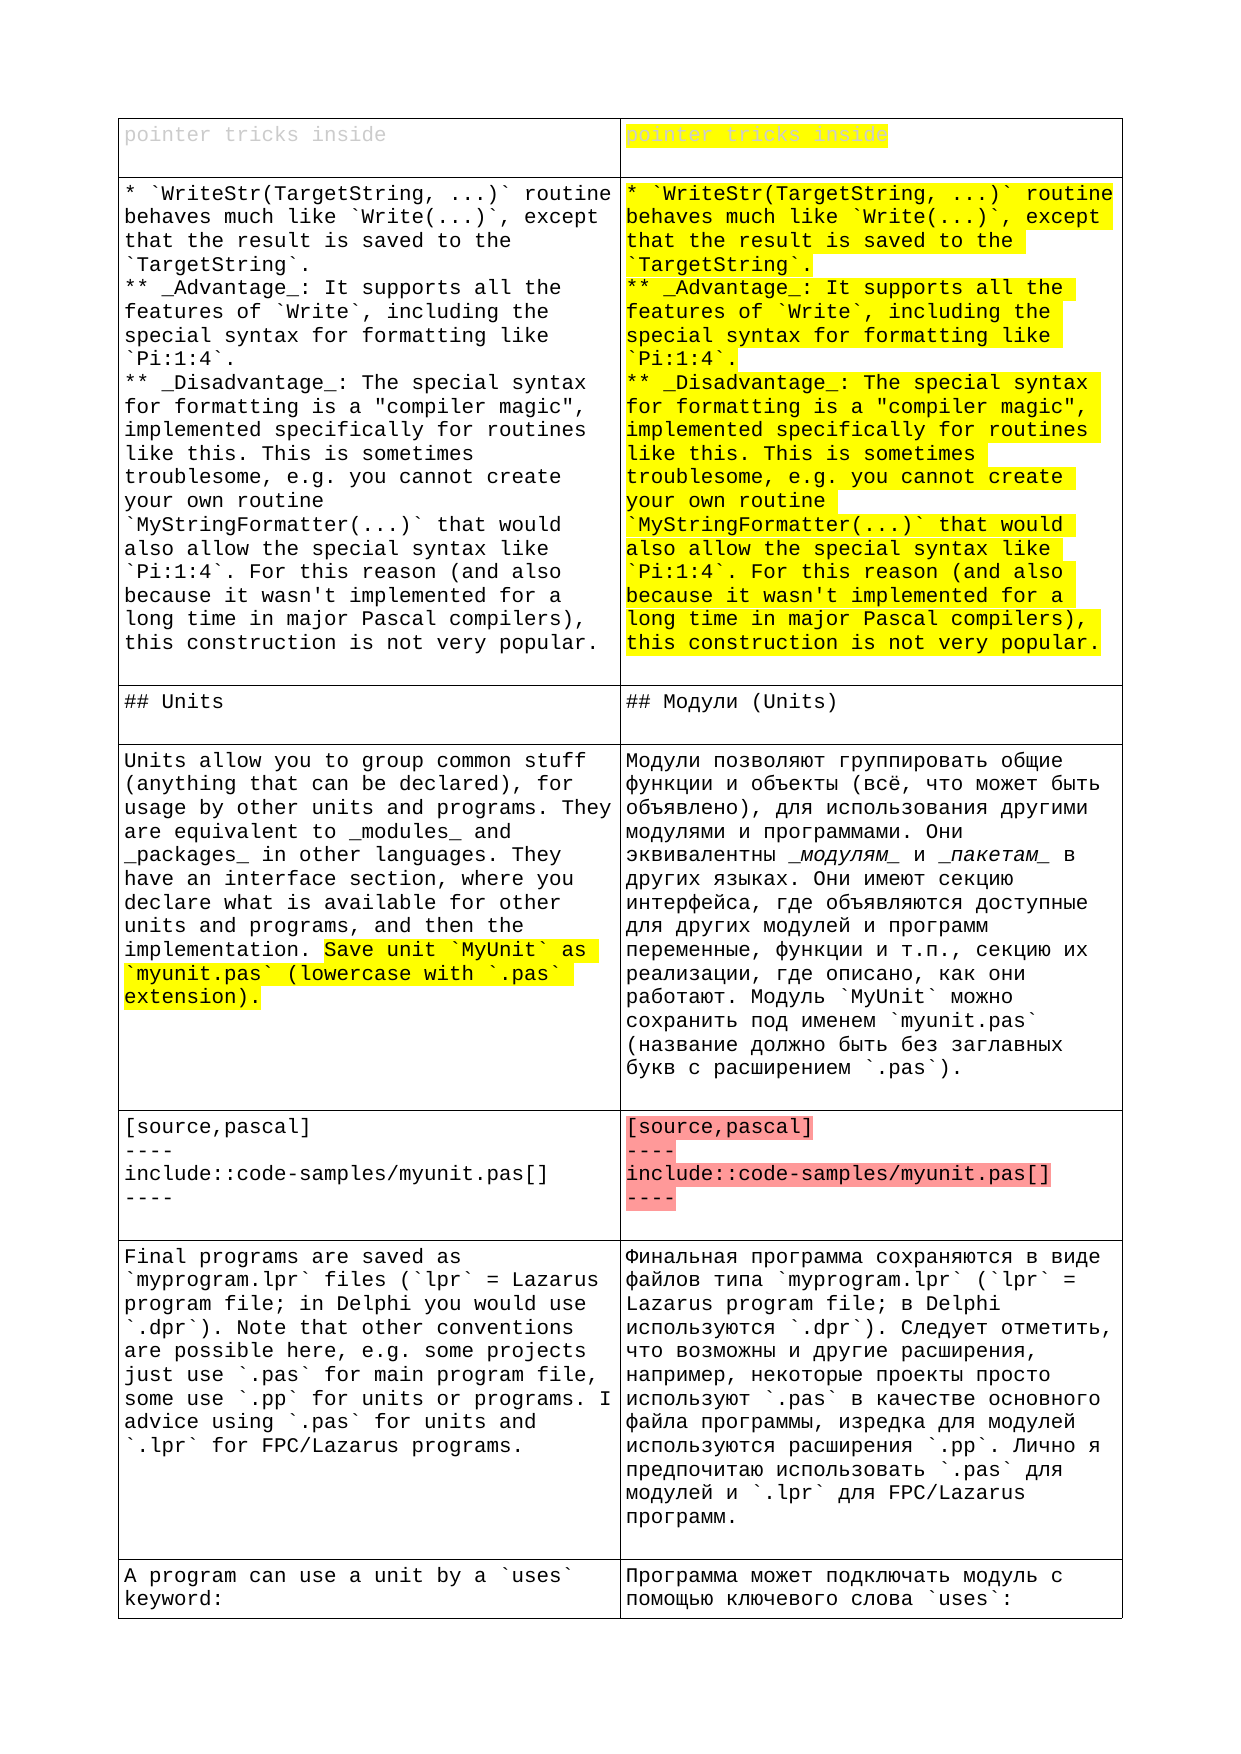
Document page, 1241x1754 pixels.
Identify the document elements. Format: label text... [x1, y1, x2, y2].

table_cell [source,pascal] ---- include::code-samples/myunit.pas[] ---- [621, 1111, 1122, 1240]
table_cell * `WriteStr(TargetString, ...)` routine behaves much like `Write(...)`, except that the result is saved to the `TargetString`. ** _Advantage_: It supports all the features of `Write`, including the special syntax for formatting like `Pi:1:4`. ** _Disadvantage_: The special syntax for formatting is a "compiler magic", implemented specifically for routines like this. This is sometimes troublesome, e.g. you cannot create your own routine `MyStringFormatter(...)` that would also allow the special syntax like `Pi:1:4`. For this reason (and also because it wasn't implemented for a long time in major Pascal compilers), this construction is not very popular. [119, 178, 620, 685]
table_cell Final programs are saved as `myprogram.lpr` files (`lpr` = Lazarus program file; in Delphi you would use `.dpr`). Note that other conventions are possible here, e.g. some projects just use `.pas` for main program file, some use `.pp` for units or programs. I advice using `.pas` for units and `.lpr` for FPC/Lazarus programs. [119, 1241, 620, 1559]
table_cell * `WriteStr(TargetString, ...)` routine behaves much like `Write(...)`, except that the result is saved to the `TargetString`. ** _Advantage_: It supports all the features of `Write`, including the special syntax for formatting like `Pi:1:4`. ** _Disadvantage_: The special syntax for formatting is a "compiler magic", implemented specifically for routines like this. This is sometimes troublesome, e.g. you cannot create your own routine `MyStringFormatter(...)` that would also allow the special syntax like `Pi:1:4`. For this reason (and also because it wasn't implemented for a long time in major Pascal compilers), this construction is not very popular. [621, 178, 1122, 685]
table_cell Units allow you to group common stuff (anything that can be declared), for usage by other units and programs. They are equivalent to _modules_ and _packages_ in other languages. They have an interface section, where you declare what is available for other units and programs, and then the implementation. Save unit `MyUnit` as `myunit.pas` (lowercase with `.pas` extension). [119, 745, 620, 1110]
table_cell Модули позволяют группировать общие функции и объекты (всё, что может быть объявлено), для использования другими модулями и программами. Они эквивалентны _модулям_ и _пакетам_ в других языках. Они имеют секцию интерфейса, где объявляются доступные для других модулей и программ переменные, функции и т.п., секцию их реализации, где описано, как они работают. Модуль `MyUnit` можно сохранить под именем `myunit.pas` (название должно быть без заглавных букв с расширением `.pas`). [621, 745, 1122, 1110]
table_cell ## Модули (Units) [621, 686, 1122, 744]
table_cell Финальная программа сохраняются в виде файлов типа `myprogram.lpr` (`lpr` = Lazarus program file; в Delphi используются `.dpr`). Следует отметить, что возможны и другие расширения, например, некоторые проекты просто используют `.pas` в качестве основного файла программы, изредка для модулей используются расширения `.pp`. Лично я предпочитаю использовать `.pas` для модулей и `.lpr` для FPC/Lazarus программ. [621, 1241, 1122, 1559]
table_cell pointer tricks inside [119, 119, 620, 177]
table_cell pointer tricks inside [621, 119, 1122, 177]
table_cell Программа может подключать модуль с помощью ключевого слова `uses`: [621, 1560, 1122, 1618]
table_cell ## Units [119, 686, 620, 744]
table_cell A program can use a unit by a `uses` keyword: [119, 1560, 620, 1618]
table_cell [source,pascal] ---- include::code-samples/myunit.pas[] ---- [119, 1111, 620, 1240]
